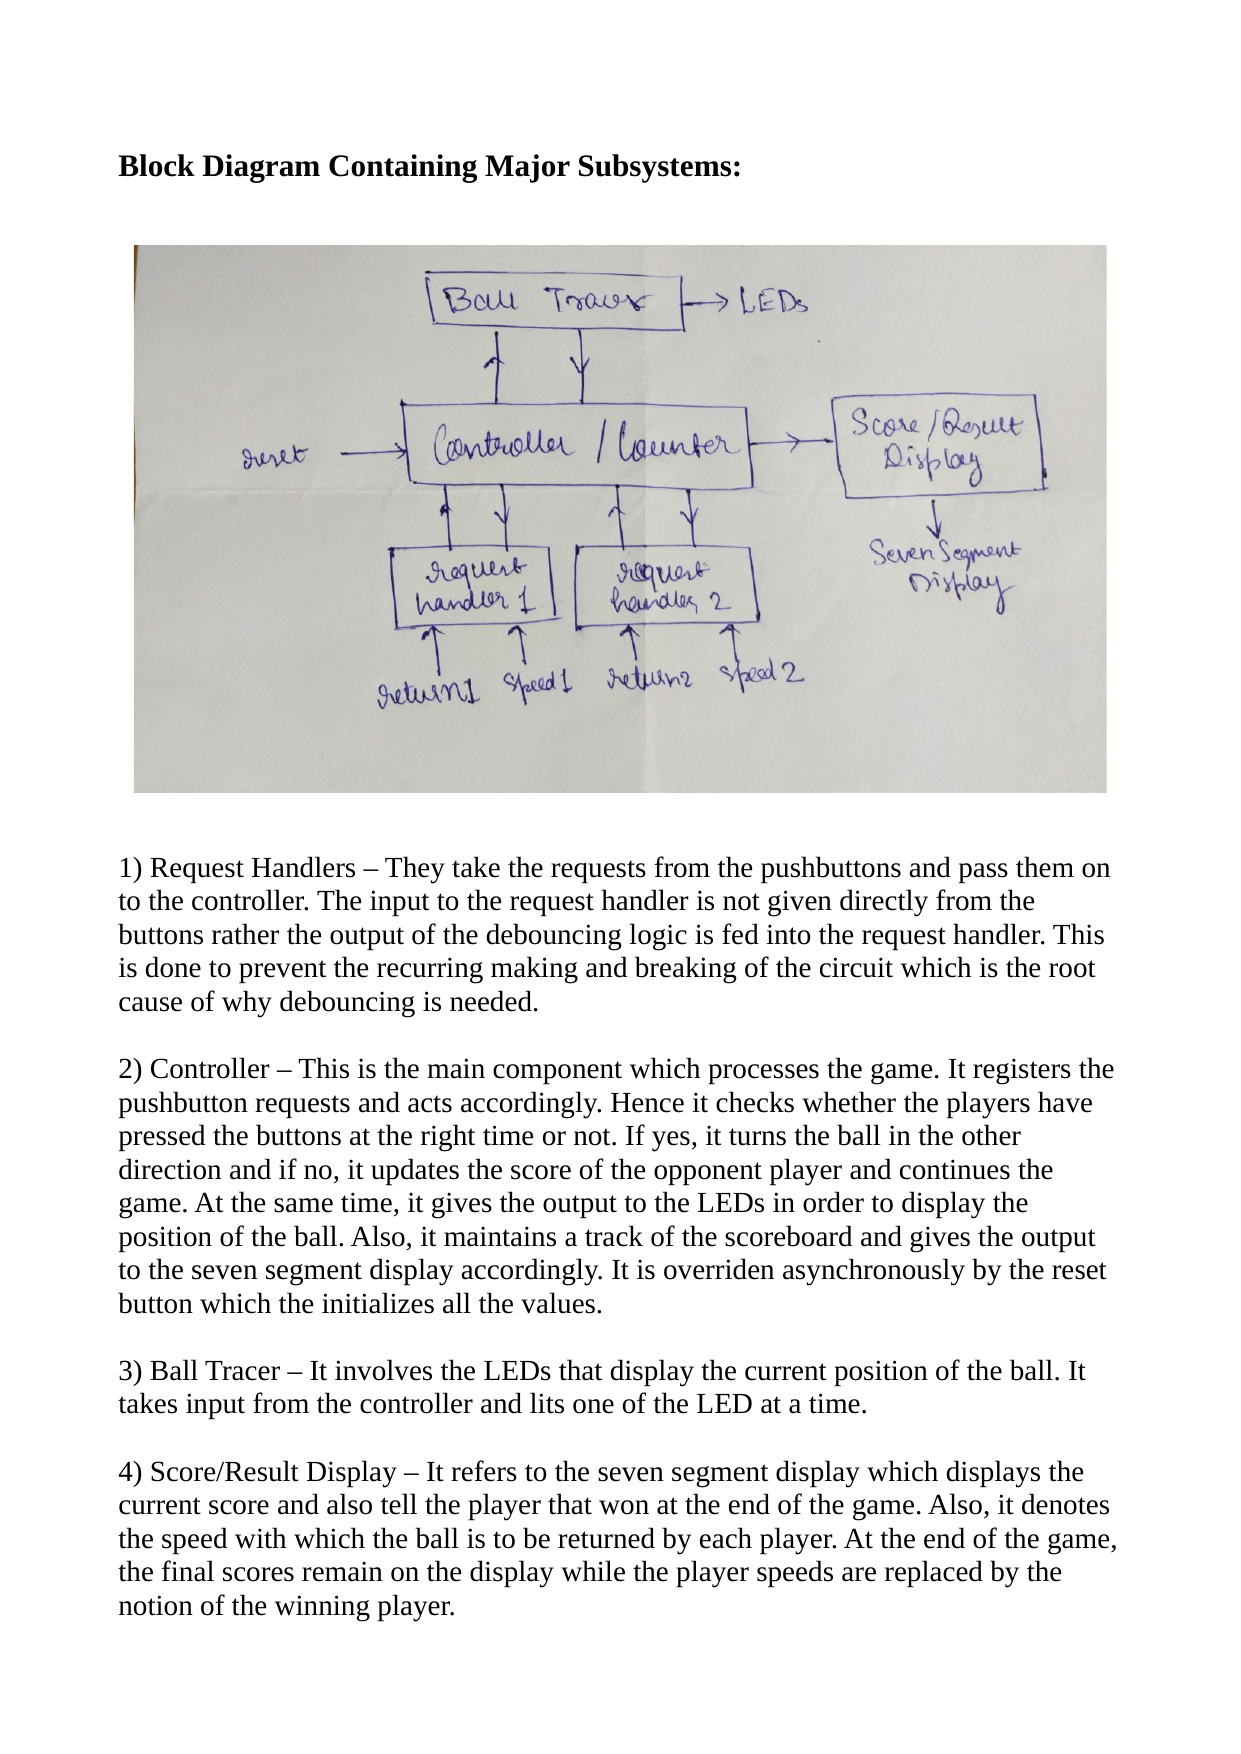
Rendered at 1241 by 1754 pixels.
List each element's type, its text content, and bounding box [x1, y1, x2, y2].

text 2) Controller – This is the main component which processes the game. It registers the pushbutton requests and acts accordingly. Hence it checks whether the players have pressed the buttons at the right time or not. If yes, it turns the ball in the other direction and if no, it updates the score of the opponent player and continues the game. At the same time, it gives the output to the LEDs in order to display the position of the ball. Also, it maintains a track of the scoreboard and gives the output to the seven segment display accordingly. It is overriden asynchronously by the reset button which the initializes all the values. [118, 1051, 1122, 1319]
picture [133, 245, 1107, 793]
text 1) Request Handlers – They take the requests from the pushbuttons and pass them on to the controller. The input to the request handler is not given directly from the buttons rather the output of the debouncing logic is fed into the request handler. This is done to prevent the recurring making and breaking of the circuit which is the root cause of why debouncing is needed. [118, 850, 1122, 1018]
text 3) Ball Tracer – It involves the LEDs that display the current position of the ball. It takes input from the controller and lits one of the LED at a time. [118, 1353, 1122, 1420]
text Block Diagram Containing Major Subsystems: [118, 147, 1122, 183]
text 4) Score/Result Display – It refers to the seven segment display which displays the current score and also tell the player that won at the end of the game. Also, it denotes the speed with which the ball is to be returned by each player. At the end of the game, the final scores remain on the display while the player speeds are replaced by the notion of the winning player. [118, 1454, 1122, 1621]
